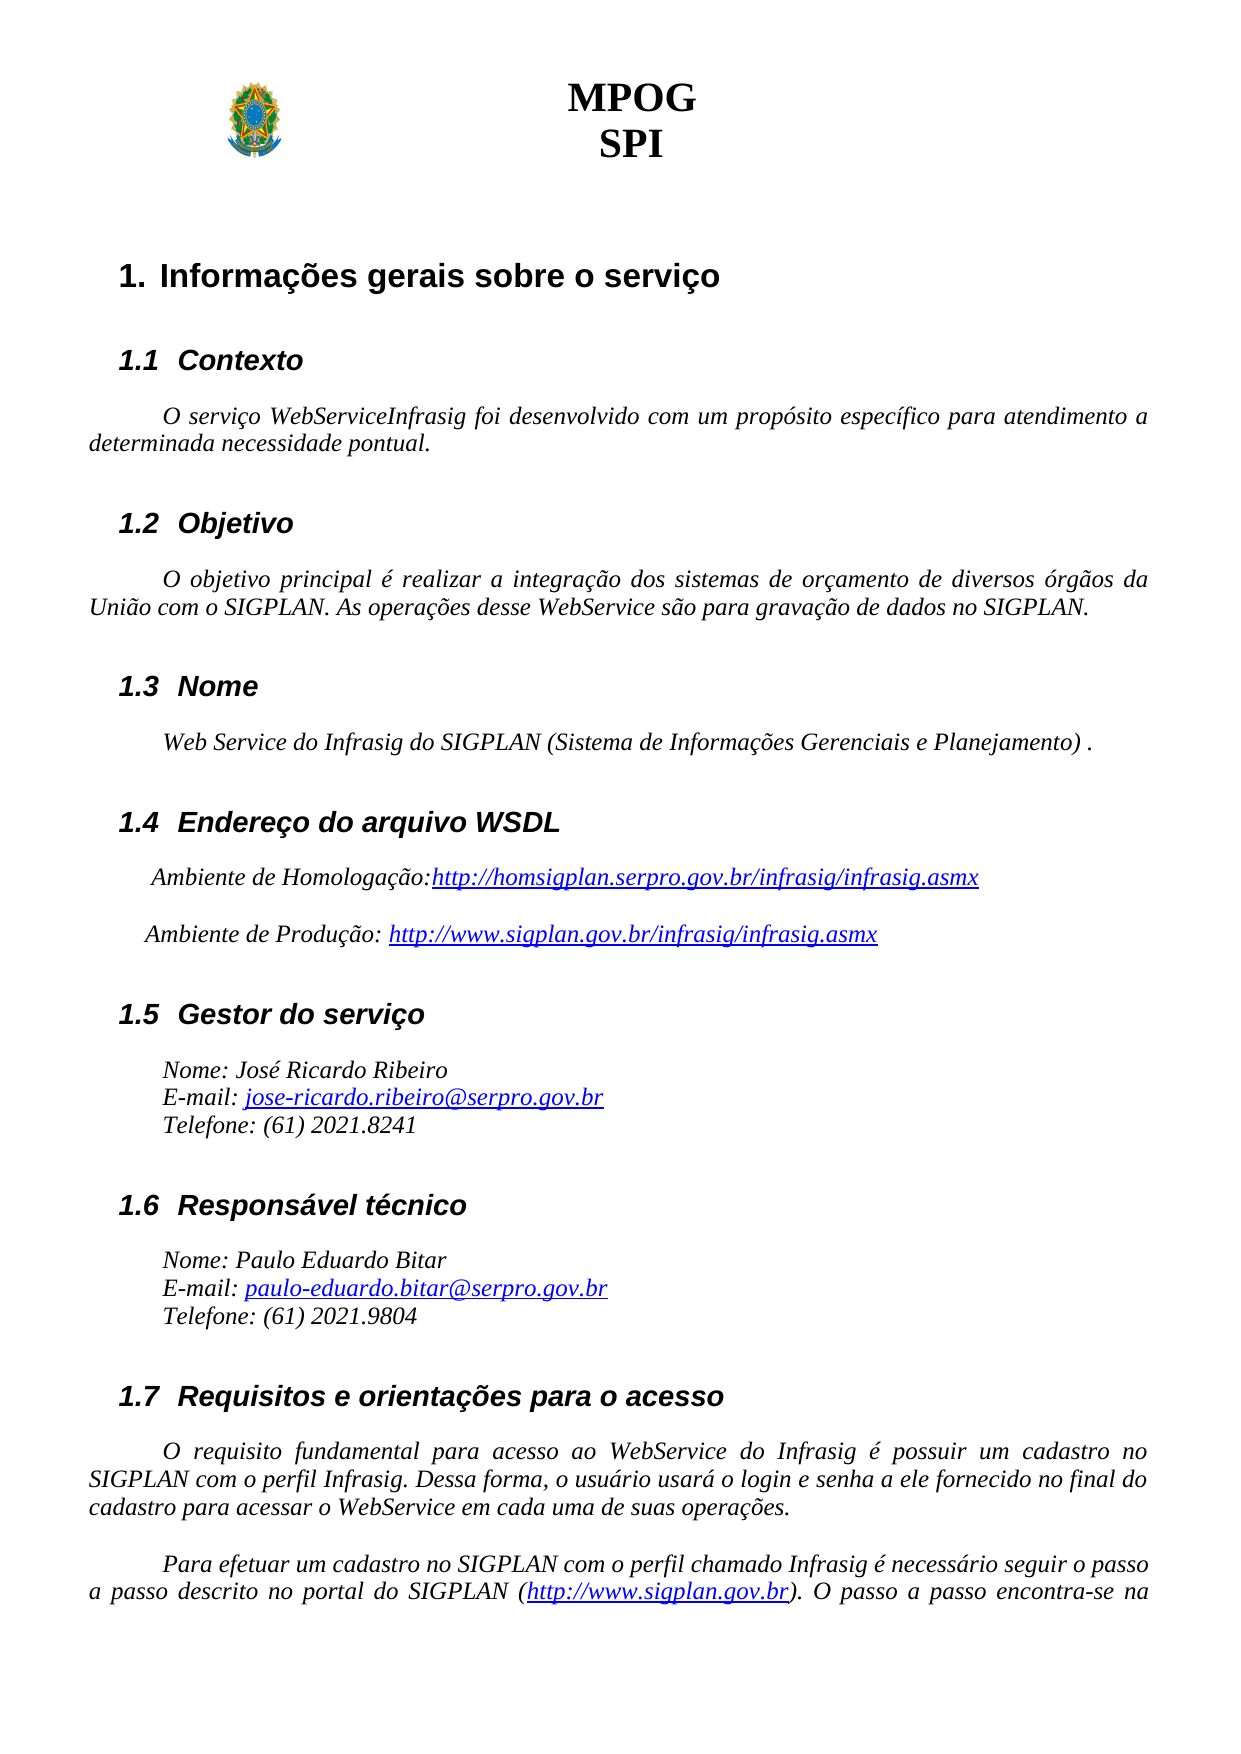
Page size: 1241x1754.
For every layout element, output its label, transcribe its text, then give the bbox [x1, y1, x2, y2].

text Nome: Paulo Eduardo Bitar [89, 1246, 1151, 1274]
subtitle Endereço do arquivo WSDL [118, 806, 1151, 838]
text Telefone: (61) 2021.9804 [89, 1302, 1151, 1329]
subtitle Responsável técnico [118, 1189, 1151, 1221]
text Para efetuar um cadastro no SIGPLAN com o perfil chamado Infrasig é necessário seguir o passo a passo descrito no portal do SIGPLAN (http://www.sigplan.gov.br). O passo a passo encontra-se na [89, 1550, 1151, 1605]
subtitle Objetivo [118, 507, 1151, 540]
text O requisito fundamental para acesso ao WebService do Infrasig é possuir um cadastro no SIGPLAN com o perfil Infrasig. Dessa forma, o usuário usará o login e senha a ele fornecido no final do cadastro para acessar o WebService em cada uma de suas operações. [89, 1437, 1151, 1520]
text Nome: José Ricardo Ribeiro [89, 1056, 1151, 1083]
text O objetivo principal é realizar a integração dos sistemas de orçamento de diversos órgãos da União com o SIGPLAN. As operações desse WebService são para gravação de dados no SIGPLAN. [89, 565, 1151, 620]
text Telefone: (61) 2021.8241 [89, 1111, 1151, 1139]
subtitle Informações gerais sobre o serviço [118, 257, 1151, 294]
subtitle Contexto [118, 344, 1151, 377]
subtitle Gestor do serviço [118, 998, 1151, 1031]
text Ambiente de Produção: http://www.sigplan.gov.br/infrasig/infrasig.asmx [89, 920, 1151, 948]
subtitle Nome [118, 670, 1151, 703]
text Ambiente de Homologação:http://homsigplan.serpro.gov.br/infrasig/infrasig.asmx [89, 863, 1151, 891]
text Web Service do Infrasig do SIGPLAN (Sistema de Informações Gerenciais e Planejamento) . [89, 728, 1151, 756]
text O serviço WebServiceInfrasig foi desenvolvido com um propósito específico para atendimento a determinada necessidade pontual. [89, 402, 1151, 457]
text E-mail: paulo-eduardo.bitar@serpro.gov.br [89, 1274, 1151, 1302]
subtitle Requisitos e orientações para o acesso [118, 1379, 1151, 1412]
text E-mail: jose-ricardo.ribeiro@serpro.gov.br [89, 1083, 1151, 1111]
picture [227, 82, 282, 158]
